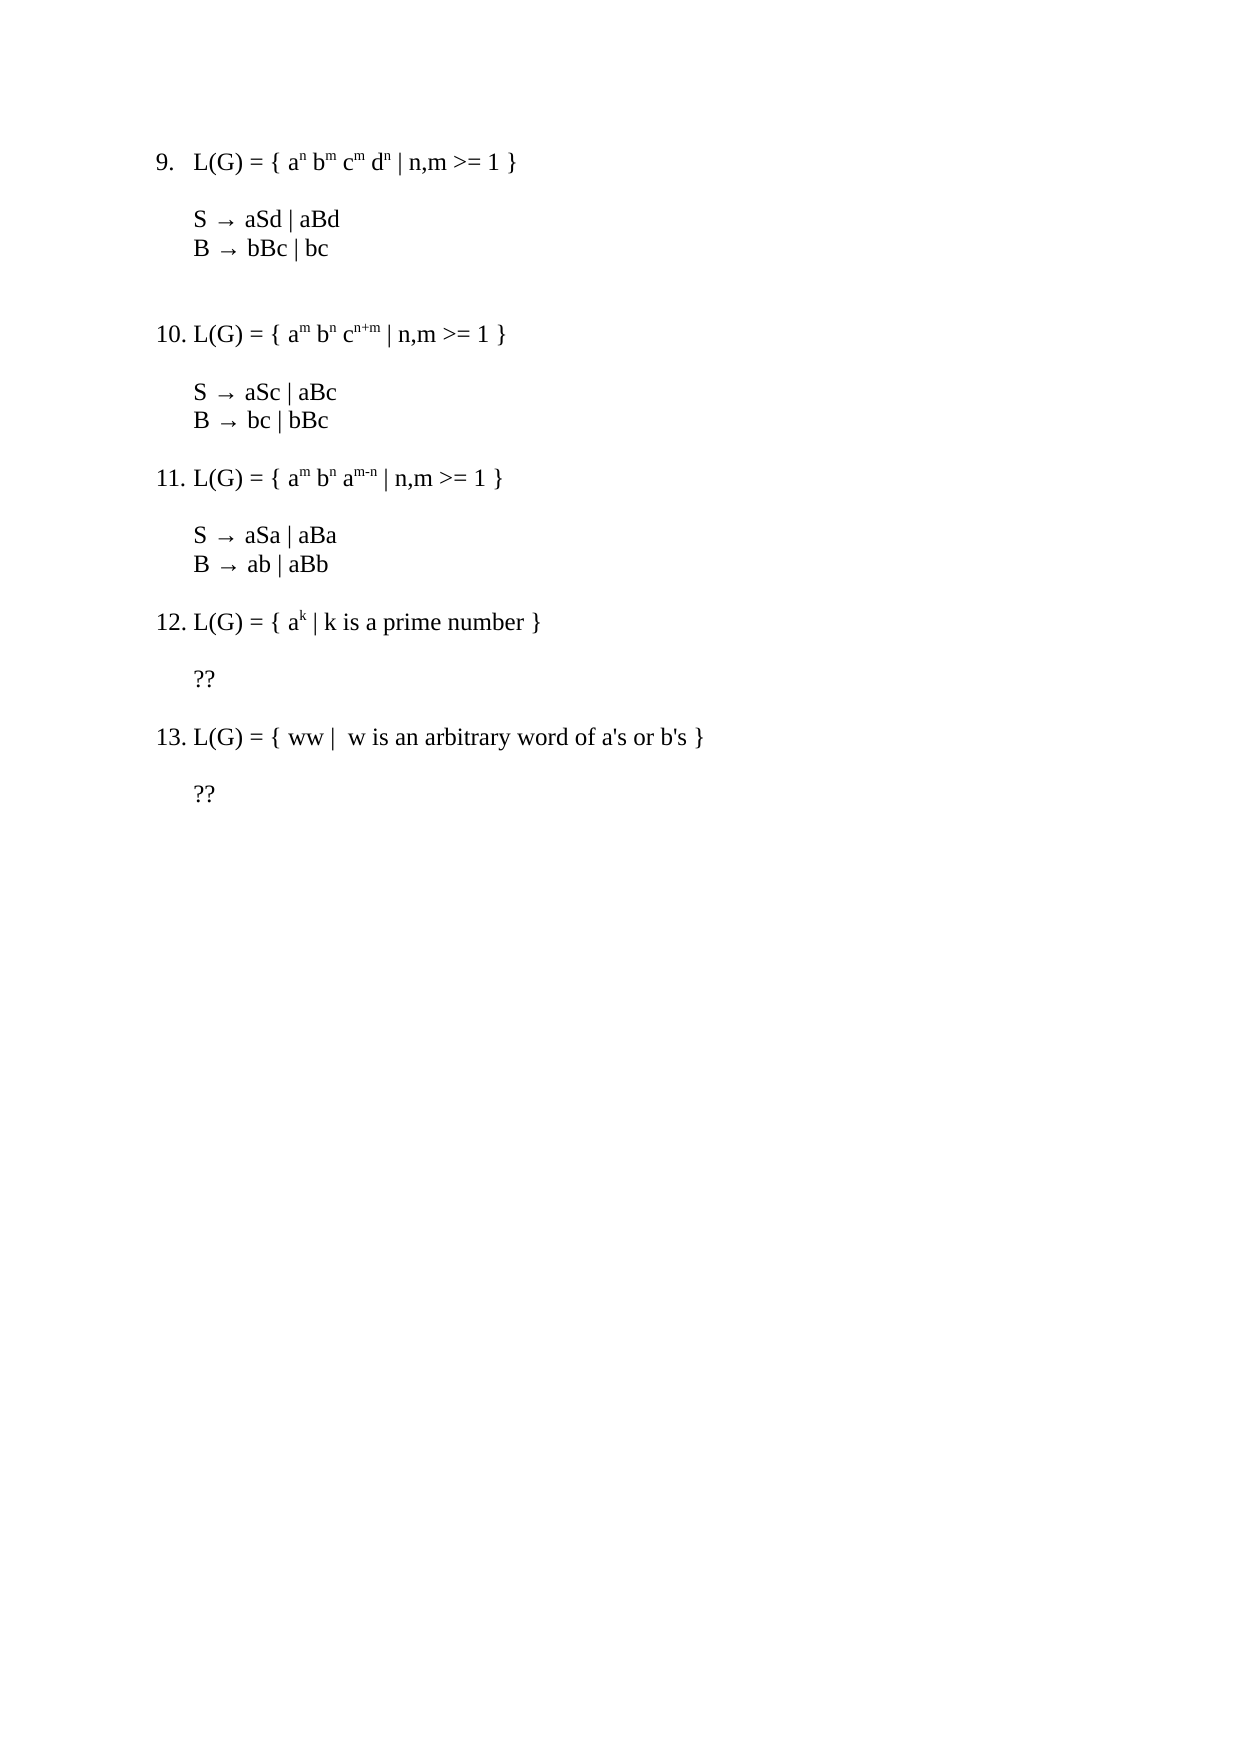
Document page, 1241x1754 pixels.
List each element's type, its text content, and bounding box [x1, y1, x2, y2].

list L(G) = { an bm cm dn | n,m >= 1 } S → aSd | aBd B → bBc | bc [156, 147, 1122, 319]
list L(G) = { am bn am-n | n,m >= 1 } S → aSa | aBa B → ab | aBb [156, 463, 1122, 607]
list [156, 118, 1122, 147]
list L(G) = { ak | k is a prime number } ?? [156, 607, 1122, 722]
list L(G) = { ww | w is an arbitrary word of a's or b's } ?? [156, 722, 1122, 837]
list L(G) = { am bn cn+m | n,m >= 1 } S → aSc | aBc B → bc | bBc [156, 319, 1122, 463]
